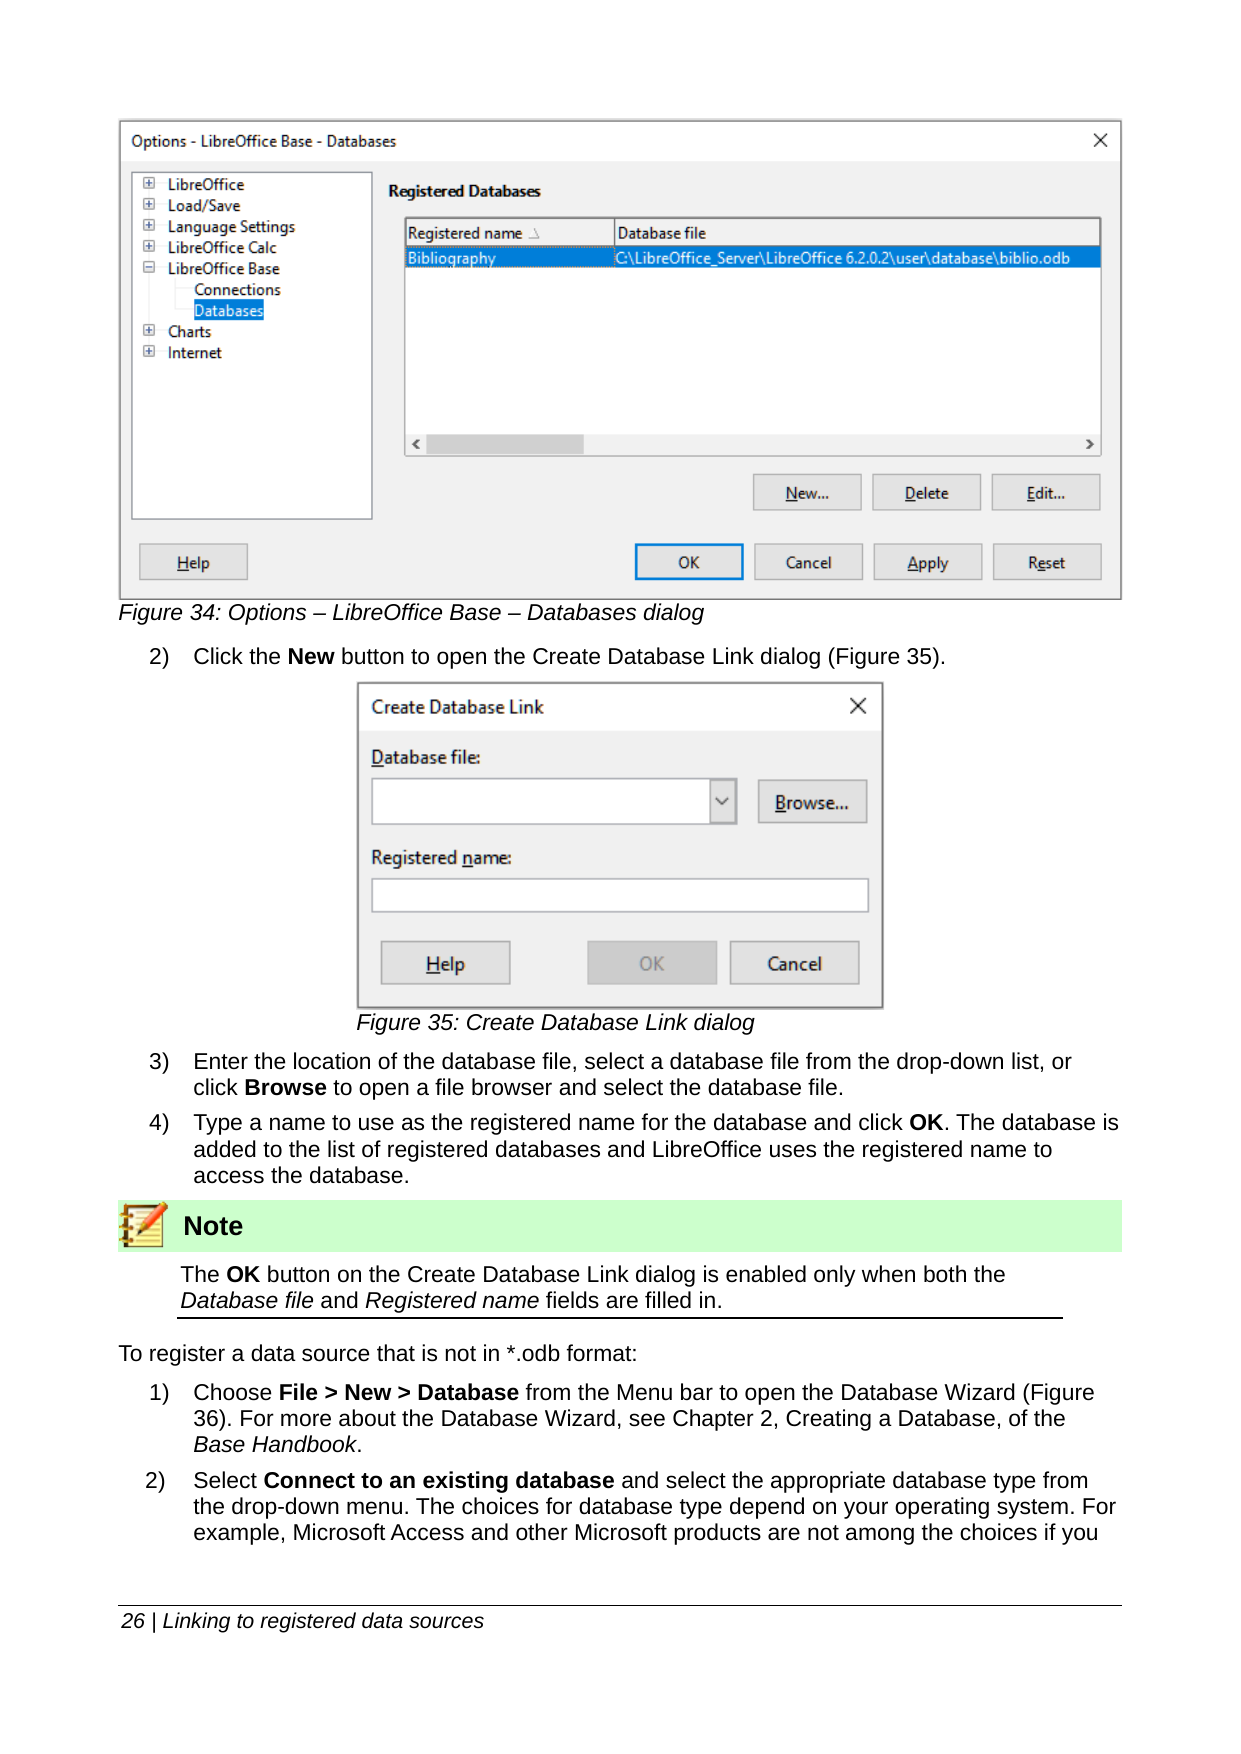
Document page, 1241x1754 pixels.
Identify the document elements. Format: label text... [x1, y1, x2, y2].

list Click the New button to open the Create Database Link dialog (Figure 35). [169, 643, 1122, 669]
text Figure 35: Create Database Link dialog [356, 1010, 884, 1036]
list Type a name to use as the registered name for the database and click OK. The database is added to the list of registered databases and LibreOffice uses the registered name to access the database. [169, 1109, 1122, 1188]
picture [119, 1200, 170, 1251]
subtitle Note [118, 1200, 1122, 1252]
text Figure 34: Options – LibreOffice Base – Databases dialog [118, 600, 1122, 626]
list Select Connect to an existing database and select the appropriate database type from the drop-down menu. The choices for database type depend on your operating system. For example, Microsoft Access and other Microsoft products are not among the choices if you [165, 1467, 1122, 1546]
list To register a data source that is not in *.odb format: [118, 1340, 1122, 1366]
list Choose File > New > Database from the Menu bar to open the Database Wizard (Figure 36). For more about the Database Wizard, see Chapter 2, Creating a Database, of the Base Handbook. [169, 1379, 1122, 1458]
picture [117, 118, 1123, 600]
picture [356, 681, 885, 1010]
list Enter the location of the database file, select a database file from the drop-down list, or click Browse to open a file browser and select the database file. [169, 1048, 1122, 1100]
text The OK button on the Create Database Link dialog is enabled only when both the Database file and Registered name fields are filled in. [177, 1258, 1063, 1317]
